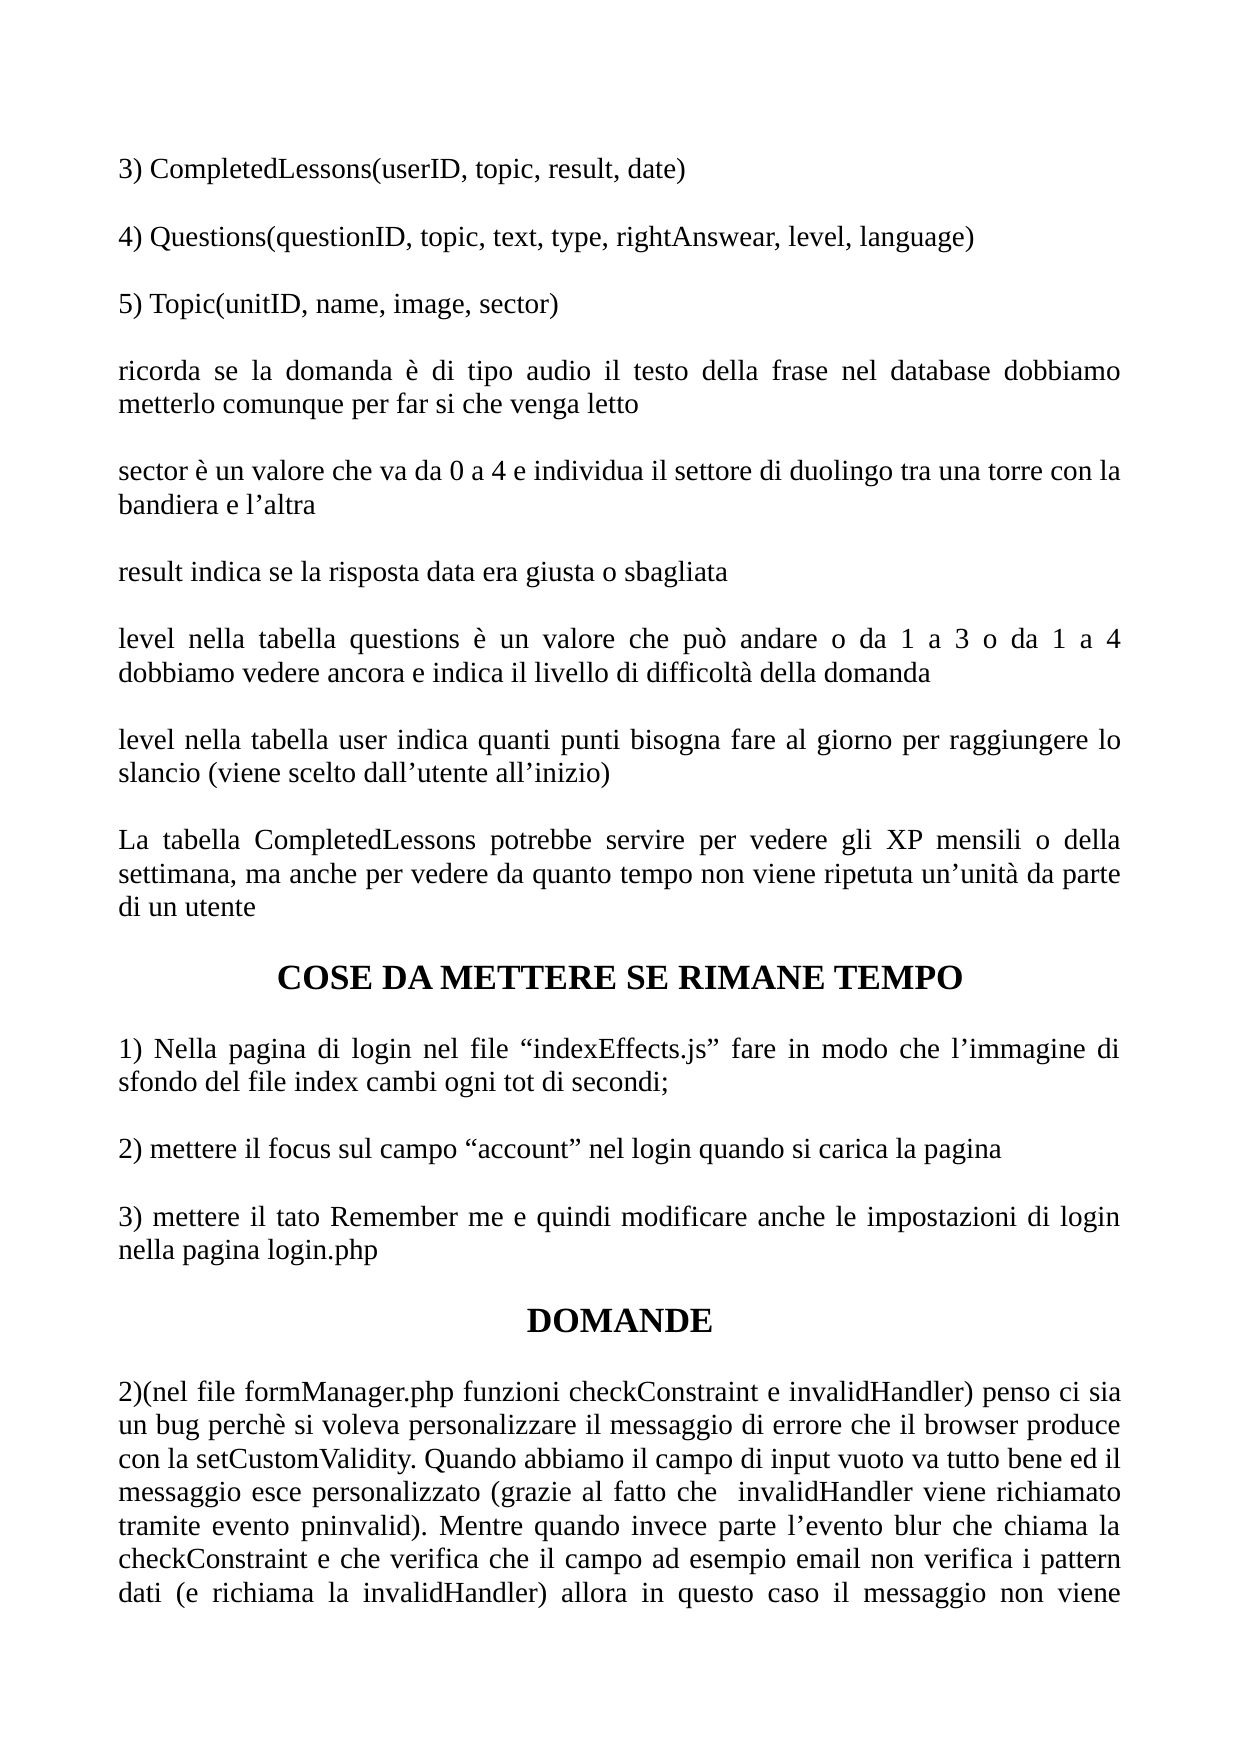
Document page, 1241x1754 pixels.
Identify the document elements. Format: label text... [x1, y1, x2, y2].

text sector è un valore che va da 0 a 4 e individua il settore di duolingo tra una torre con la bandiera e l’altra [118, 453, 1122, 521]
text 3) mettere il tato Remember me e quindi modificare anche le impostazioni di login nella pagina login.php [118, 1199, 1122, 1266]
text level nella tabella questions è un valore che può andare o da 1 a 3 o da 1 a 4 dobbiamo vedere ancora e indica il livello di difficoltà della domanda [118, 621, 1122, 688]
text 2)(nel file formManager.php funzioni checkConstraint e invalidHandler) penso ci sia un bug perchè si voleva personalizzare il messaggio di errore che il browser produce con la setCustomValidity. Quando abbiamo il campo di input vuoto va tutto bene ed il messaggio esce personalizzato (grazie al fatto che invalidHandler viene richiamato tramite evento pninvalid). Mentre quando invece parte l’evento blur che chiama la checkConstraint e che verifica che il campo ad esempio email non verifica i pattern dati (e richiama la invalidHandler) allora in questo caso il messaggio non viene [118, 1374, 1122, 1608]
text 3) CompletedLessons(userID, topic, result, date) [118, 152, 1122, 185]
text level nella tabella user indica quanti punti bisogna fare al giorno per raggiungere lo slancio (viene scelto dall’utente all’inizio) [118, 722, 1122, 789]
text result indica se la risposta data era giusta o sbagliata [118, 554, 1122, 588]
text COSE DA METTERE SE RIMANE TEMPO [118, 957, 1122, 997]
text 1) Nella pagina di login nel file “indexEffects.js” fare in modo che l’immagine di sfondo del file index cambi ogni tot di secondi; [118, 1031, 1122, 1098]
text ricorda se la domanda è di tipo audio il testo della frase nel database dobbiamo metterlo comunque per far si che venga letto [118, 353, 1122, 420]
text La tabella CompletedLessons potrebbe servire per vedere gli XP mensili o della settimana, ma anche per vedere da quanto tempo non viene ripetuta un’unità da parte di un utente [118, 822, 1122, 923]
text 5) Topic(unitID, name, image, sector) [118, 286, 1122, 319]
text 4) Questions(questionID, topic, text, type, rightAnswear, level, language) [118, 219, 1122, 252]
text 2) mettere il focus sul campo “account” nel login quando si carica la pagina [118, 1132, 1122, 1165]
text DOMANDE [118, 1299, 1122, 1340]
